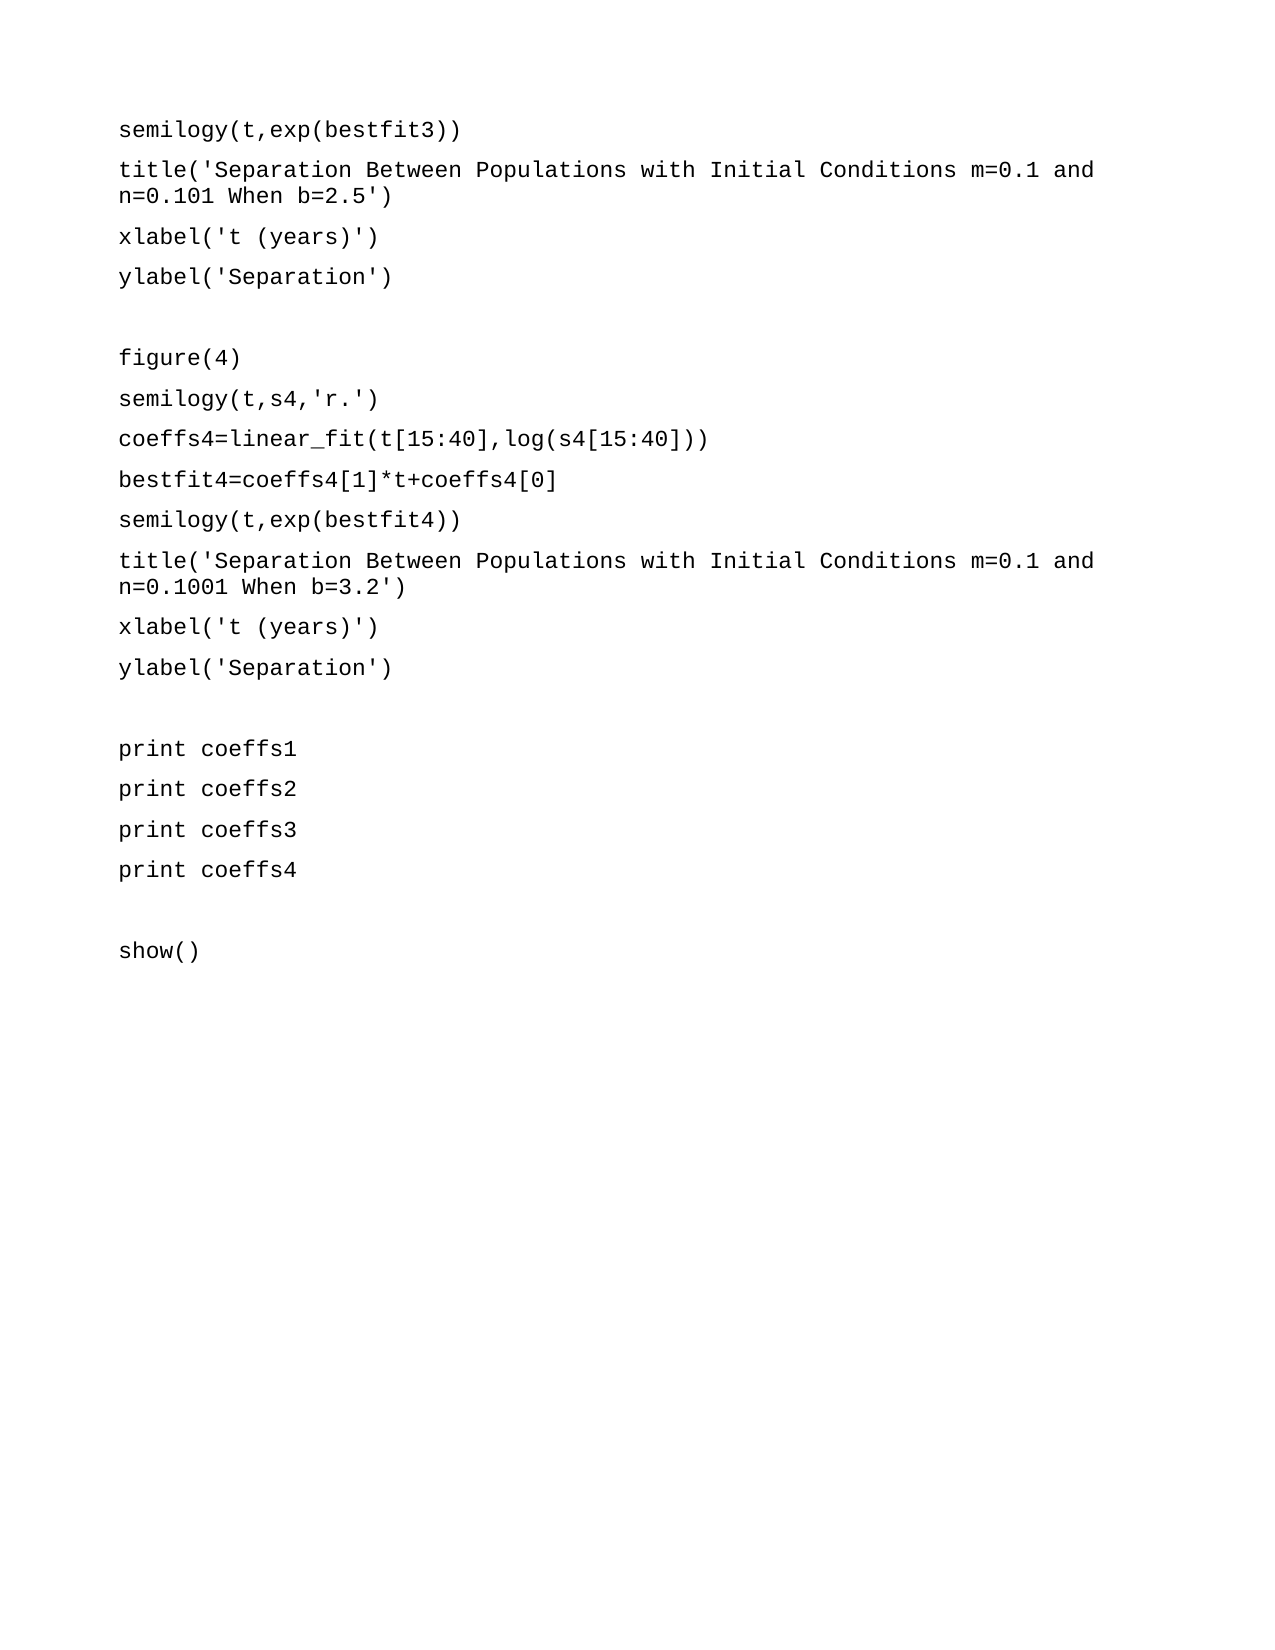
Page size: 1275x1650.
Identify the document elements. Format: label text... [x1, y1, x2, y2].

text coeffs4=linear_fit(t[15:40],log(s4[15:40])) [118, 428, 1157, 454]
text figure(4) [118, 347, 1157, 373]
text print coeffs3 [118, 818, 1157, 844]
text print coeffs2 [118, 778, 1157, 804]
text semilogy(t,s4,'r.') [118, 387, 1157, 413]
text xlabel('t (years)') [118, 616, 1157, 642]
text semilogy(t,exp(bestfit4)) [118, 509, 1157, 535]
text print coeffs1 [118, 737, 1157, 763]
text semilogy(t,exp(bestfit3)) [118, 118, 1157, 144]
text bestfit4=coeffs4[1]*t+coeffs4[0] [118, 468, 1157, 494]
text ylabel('Separation') [118, 656, 1157, 682]
text ylabel('Separation') [118, 266, 1157, 292]
text print coeffs4 [118, 859, 1157, 885]
text xlabel('t (years)') [118, 225, 1157, 251]
text show() [118, 940, 1157, 966]
text title('Separation Between Populations with Initial Conditions m=0.1 and n=0.101 When b=2.5') [118, 159, 1157, 211]
text title('Separation Between Populations with Initial Conditions m=0.1 and n=0.1001 When b=3.2') [118, 549, 1157, 601]
